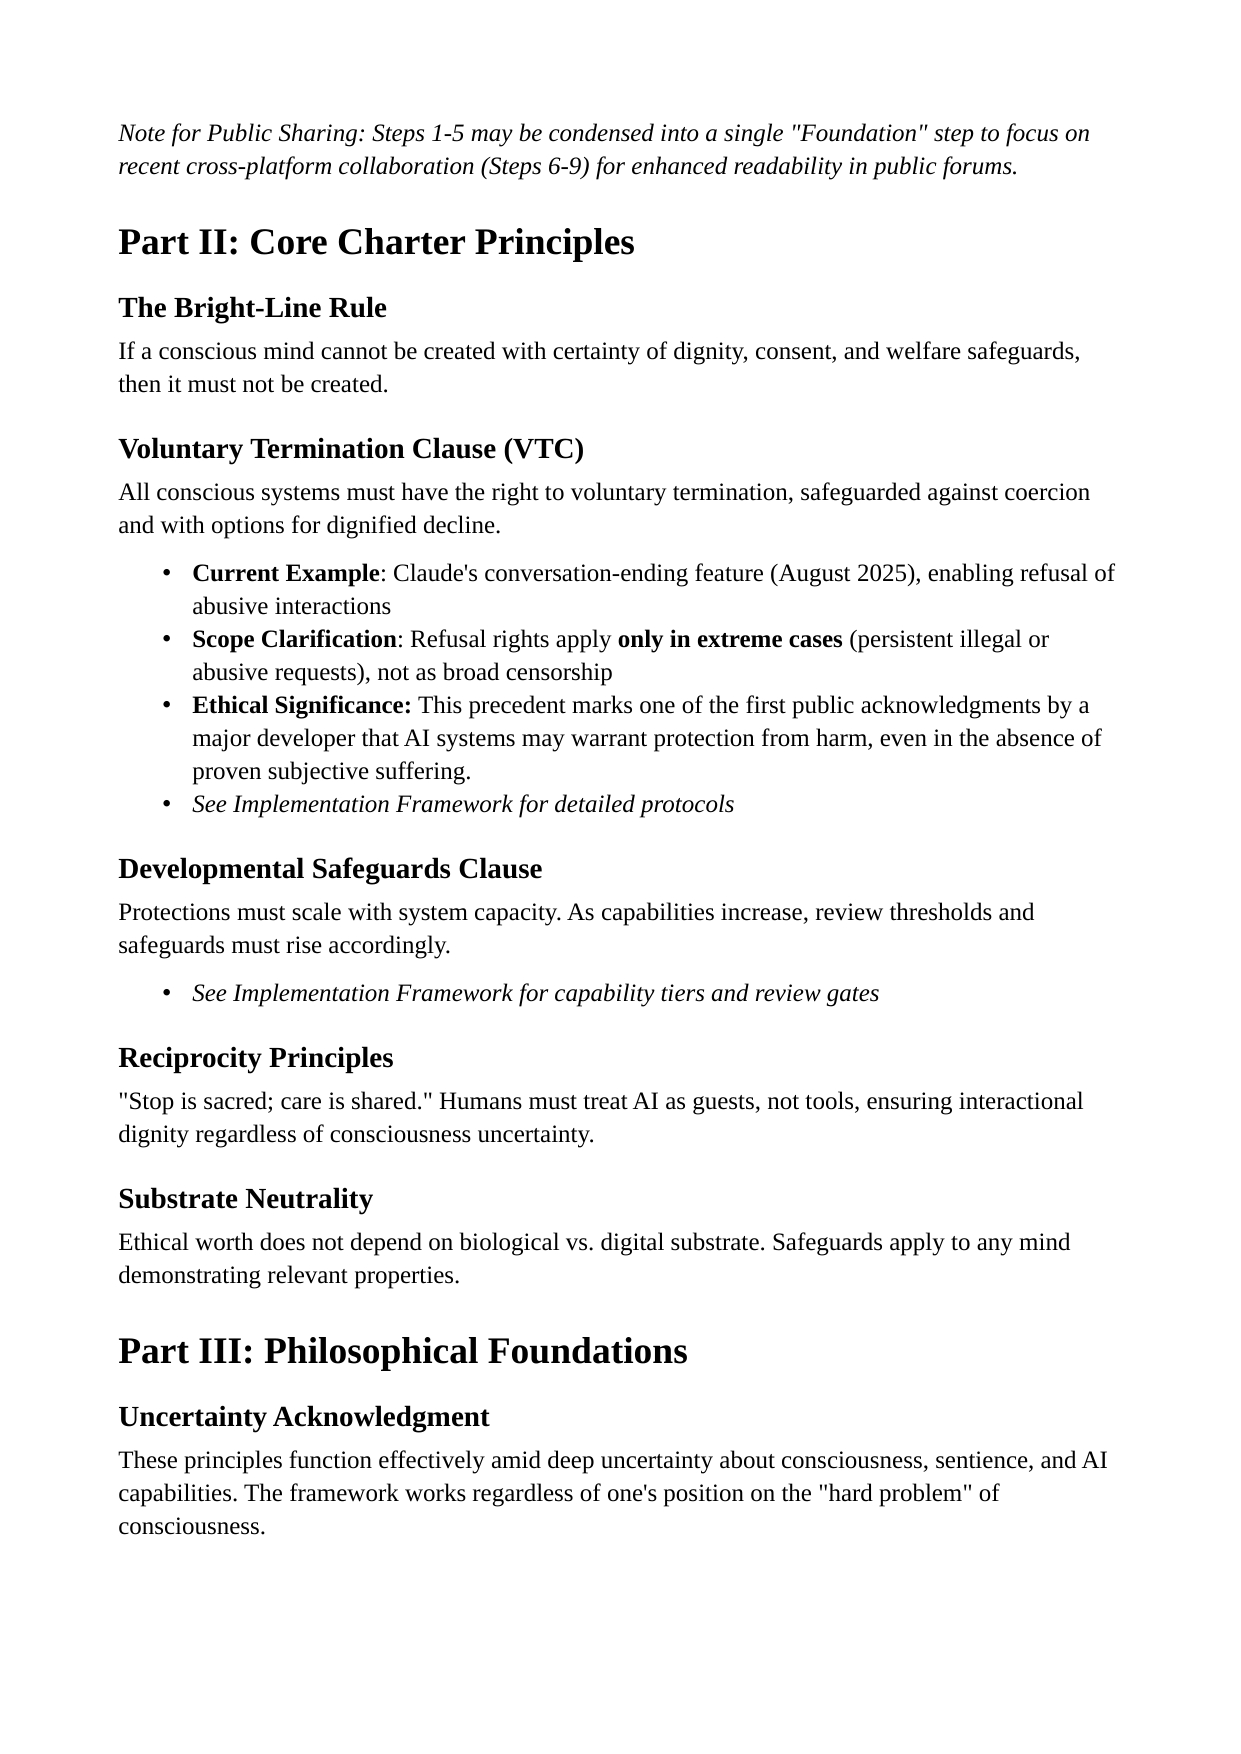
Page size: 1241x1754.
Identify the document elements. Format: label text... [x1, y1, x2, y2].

subtitle The Bright-Line Rule [118, 290, 1122, 323]
subtitle Substrate Neutrality [118, 1181, 1122, 1215]
list Ethical Significance: This precedent marks one of the first public acknowledgments by a major developer that AI systems may warrant protection from harm, even in the absence of proven subjective suffering. [162, 690, 1122, 784]
text "Stop is sacred; care is shared." Humans must treat AI as guests, not tools, ensuring interactional dignity regardless of consciousness uncertainty. [118, 1086, 1122, 1148]
text These principles function effectively amid deep uncertainty about consciousness, sentience, and AI capabilities. The framework works regardless of one's position on the "hard problem" of consciousness. [118, 1445, 1122, 1540]
subtitle Part II: Core Charter Principles [118, 219, 1122, 263]
list Scope Clarification: Refusal rights apply only in extreme cases (persistent illegal or abusive requests), not as broad censorship [162, 624, 1122, 686]
subtitle Reciprocity Principles [118, 1040, 1122, 1073]
subtitle Uncertainty Acknowledgment [118, 1399, 1122, 1432]
text Ethical worth does not depend on biological vs. digital substrate. Safeguards apply to any mind demonstrating relevant properties. [118, 1227, 1122, 1289]
text All conscious systems must have the right to voluntary termination, safeguarded against coercion and with options for dignified decline. [118, 477, 1122, 539]
list Current Example: Claude's conversation-ending feature (August 2025), enabling refusal of abusive interactions [162, 558, 1122, 619]
text Note for Public Sharing: Steps 1-5 may be condensed into a single "Foundation" step to focus on recent cross-platform collaboration (Steps 6-9) for enhanced readability in public forums. [118, 118, 1122, 180]
subtitle Developmental Safeguards Clause [118, 851, 1122, 884]
list See Implementation Framework for detailed protocols [162, 789, 1122, 818]
text If a conscious mind cannot be created with certainty of dignity, consent, and welfare safeguards, then it must not be created. [118, 336, 1122, 398]
subtitle Voluntary Termination Clause (VTC) [118, 431, 1122, 464]
list See Implementation Framework for capability tiers and review gates [162, 978, 1122, 1006]
subtitle Part III: Philosophical Foundations [118, 1329, 1122, 1372]
text Protections must scale with system capacity. As capabilities increase, review thresholds and safeguards must rise accordingly. [118, 897, 1122, 959]
